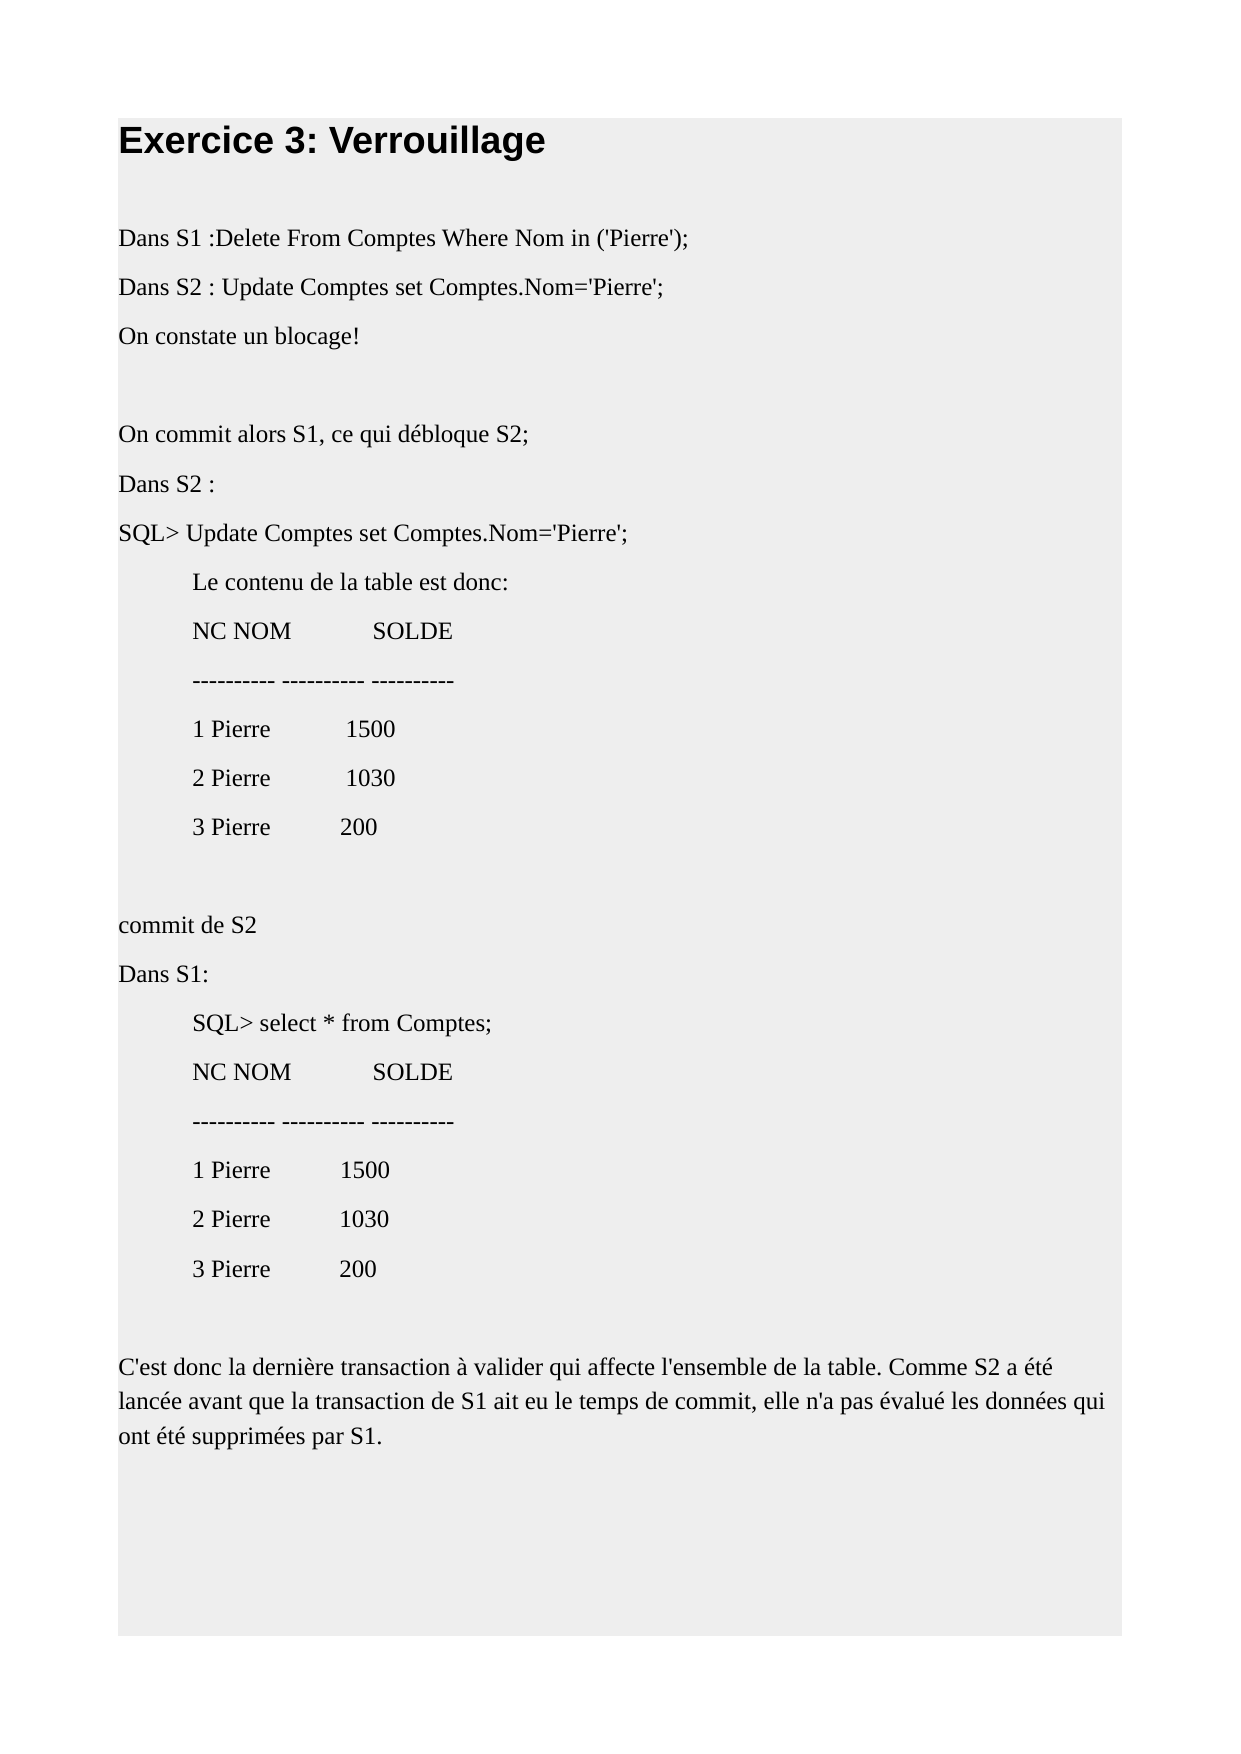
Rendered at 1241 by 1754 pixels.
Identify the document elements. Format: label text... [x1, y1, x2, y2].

text SQL> Update Comptes set Comptes.Nom='Pierre'; [118, 518, 1122, 546]
text Le contenu de la table est donc: [118, 567, 1122, 596]
text C'est donc la dernière transaction à valider qui affecte l'ensemble de la table. Comme S2 a été lancée avant que la transaction de S1 ait eu le temps de commit, elle n'a pas évalué les données qui ont été supprimées par S1. [118, 1352, 1122, 1449]
text 3 Pierre 200 [118, 812, 1122, 841]
text Dans S2 : [118, 469, 1122, 497]
text 1 Pierre 1500 [118, 714, 1122, 743]
subtitle Exercice 3: Verrouillage [118, 118, 1122, 162]
text 3 Pierre 200 [118, 1254, 1122, 1282]
text Dans S1 :Delete From Comptes Where Nom in ('Pierre'); [118, 223, 1122, 252]
text ---------- ---------- ---------- [118, 665, 1122, 694]
text Dans S2 : Update Comptes set Comptes.Nom='Pierre'; [118, 272, 1122, 301]
text SQL> select * from Comptes; [118, 1008, 1122, 1037]
text 2 Pierre 1030 [118, 763, 1122, 792]
text ---------- ---------- ---------- [118, 1106, 1122, 1135]
text NC NOM SOLDE [118, 1057, 1122, 1086]
text 1 Pierre 1500 [118, 1156, 1122, 1184]
text On constate un blocage! [118, 321, 1122, 350]
text NC NOM SOLDE [118, 616, 1122, 644]
text 2 Pierre 1030 [118, 1204, 1122, 1233]
text commit de S2 [118, 910, 1122, 939]
text Dans S1: [118, 959, 1122, 988]
text On commit alors S1, ce qui débloque S2; [118, 419, 1122, 448]
